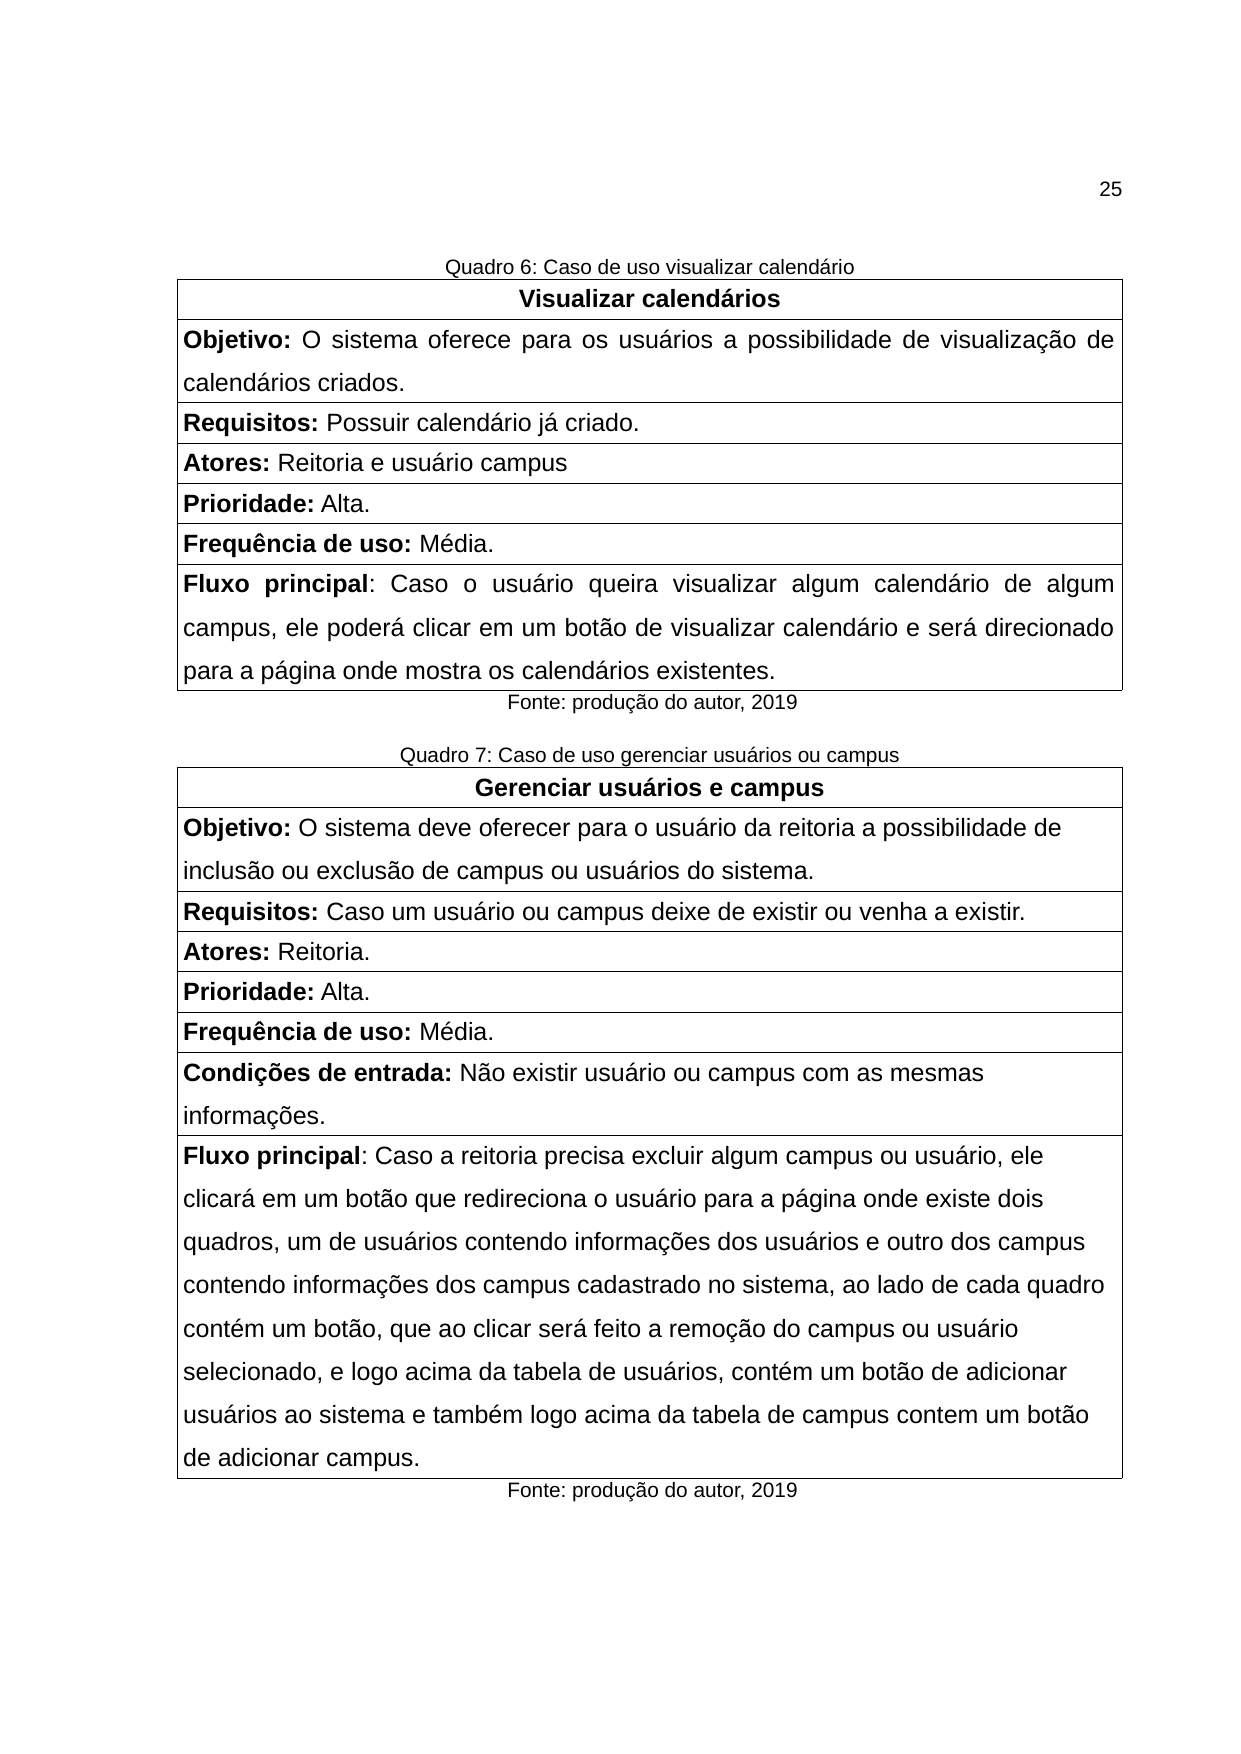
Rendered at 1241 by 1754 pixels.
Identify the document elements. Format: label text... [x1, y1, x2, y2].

table_cell Requisitos: Caso um usuário ou campus deixe de existir ou venha a existir. [178, 892, 1122, 931]
table_cell Frequência de uso: Média. [178, 1013, 1122, 1052]
table_cell Atores: Reitoria. [178, 932, 1122, 971]
table_cell Atores: Reitoria e usuário campus [178, 444, 1122, 483]
table_cell Fluxo principal: Caso o usuário queira visualizar algum calendário de algum campus, ele poderá clicar em um botão de visualizar calendário e será direcionado para a página onde mostra os calendários existentes. [178, 565, 1122, 690]
table_header Gerenciar usuários e campus [178, 768, 1122, 807]
table_cell Objetivo: O sistema oferece para os usuários a possibilidade de visualização de calendários criados. [178, 320, 1122, 402]
table_cell Condições de entrada: Não existir usuário ou campus com as mesmas informações. [178, 1053, 1122, 1135]
text Fonte: produção do autor, 2019 [177, 1479, 1122, 1502]
text Fonte: produção do autor, 2019 [177, 691, 1122, 714]
text Quadro 6: Caso de uso visualizar calendário [177, 254, 1122, 278]
table_cell Prioridade: Alta. [178, 972, 1122, 1012]
table_cell Requisitos: Possuir calendário já criado. [178, 403, 1122, 443]
table_cell Prioridade: Alta. [178, 484, 1122, 523]
text Quadro 7: Caso de uso gerenciar usuários ou campus [177, 743, 1122, 767]
table_cell Frequência de uso: Média. [178, 524, 1122, 563]
table_cell Fluxo principal: Caso a reitoria precisa excluir algum campus ou usuário, ele clicará em um botão que redireciona o usuário para a página onde existe dois quadros, um de usuários contendo informações dos usuários e outro dos campus contendo informações dos campus cadastrado no sistema, ao lado de cada quadro contém um botão, que ao clicar será feito a remoção do campus ou usuário selecionado, e logo acima da tabela de usuários, contém um botão de adicionar usuários ao sistema e também logo acima da tabela de campus contem um botão de adicionar campus. [178, 1136, 1122, 1477]
table_cell Objetivo: O sistema deve oferecer para o usuário da reitoria a possibilidade de inclusão ou exclusão de campus ou usuários do sistema. [178, 808, 1122, 891]
table_header Visualizar calendários [178, 280, 1122, 319]
